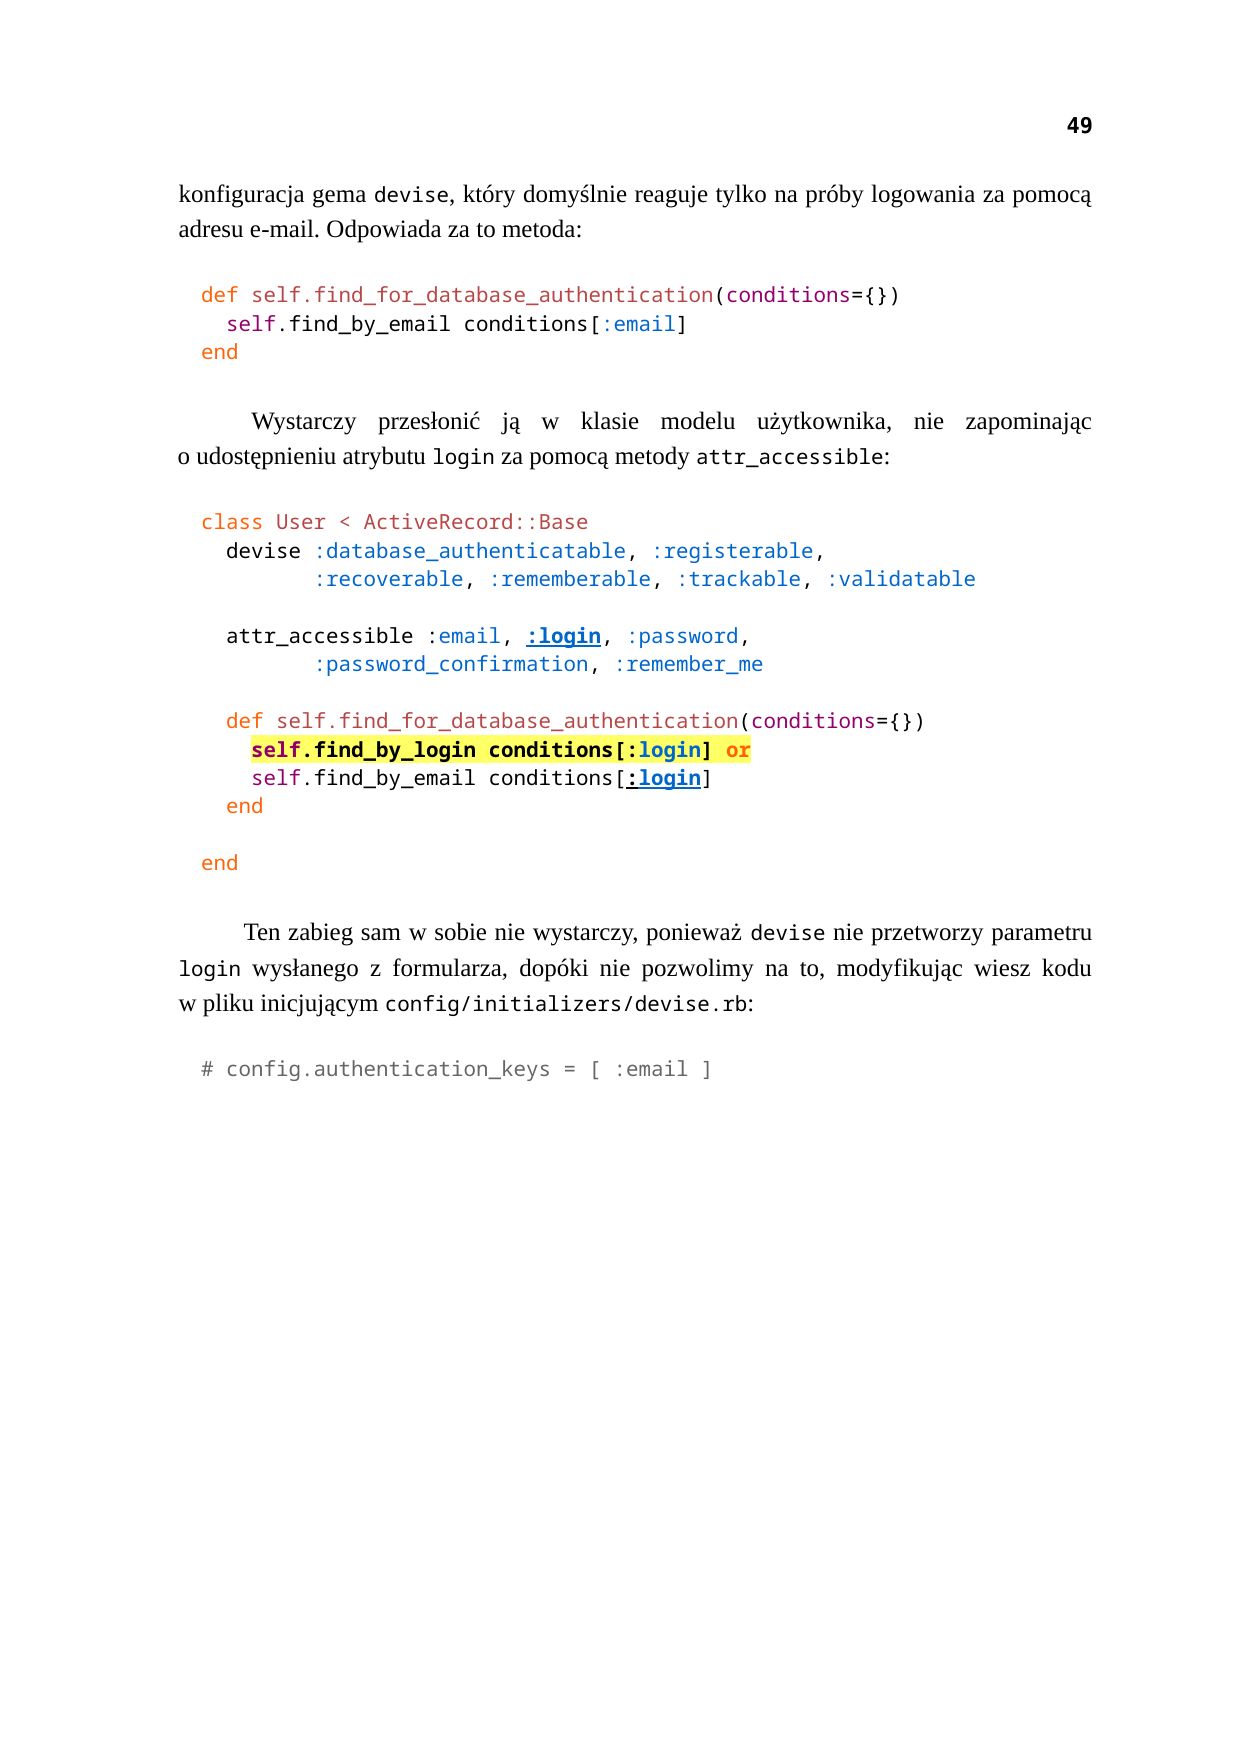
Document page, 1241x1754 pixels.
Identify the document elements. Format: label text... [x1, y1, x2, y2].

table_header class User < ActiveRecord::Base devise :database_authenticatable, :registerable, :recoverable, :rememberable, :trackable, :validatable attr_accessible :email, :login, :password, :password_confirmation, :remember_me def self.find_for_database_authentication(conditions={}) self.find_by_login conditions[:login] or self.find_by_email conditions[:login] end end [177, 507, 1093, 877]
table_header def self.find_for_database_authentication(conditions={}) self.find_by_email conditions[:email] end [177, 280, 1093, 366]
text konfiguracja gema devise, który domyślnie reaguje tylko na próby logowania za pomocą adresu e‑mail. Odpowiada za to metoda: [178, 174, 1093, 245]
table_header # config.authentication_keys = [ :email ] [177, 1054, 1093, 1082]
text Ten zabieg sam w sobie nie wystarczy, ponieważ devise nie przetworzy parametru login wysłanego z formularza, dopóki nie pozwolimy na to, modyfikując wiesz kodu w pliku inicjującym config/initializers/devise.rb: [178, 912, 1093, 1019]
text Wystarczy przesłonić ją w klasie modelu użytkownika, nie zapominając o udostępnieniu atrybutu login za pomocą metody attr_accessible: [177, 401, 1093, 472]
